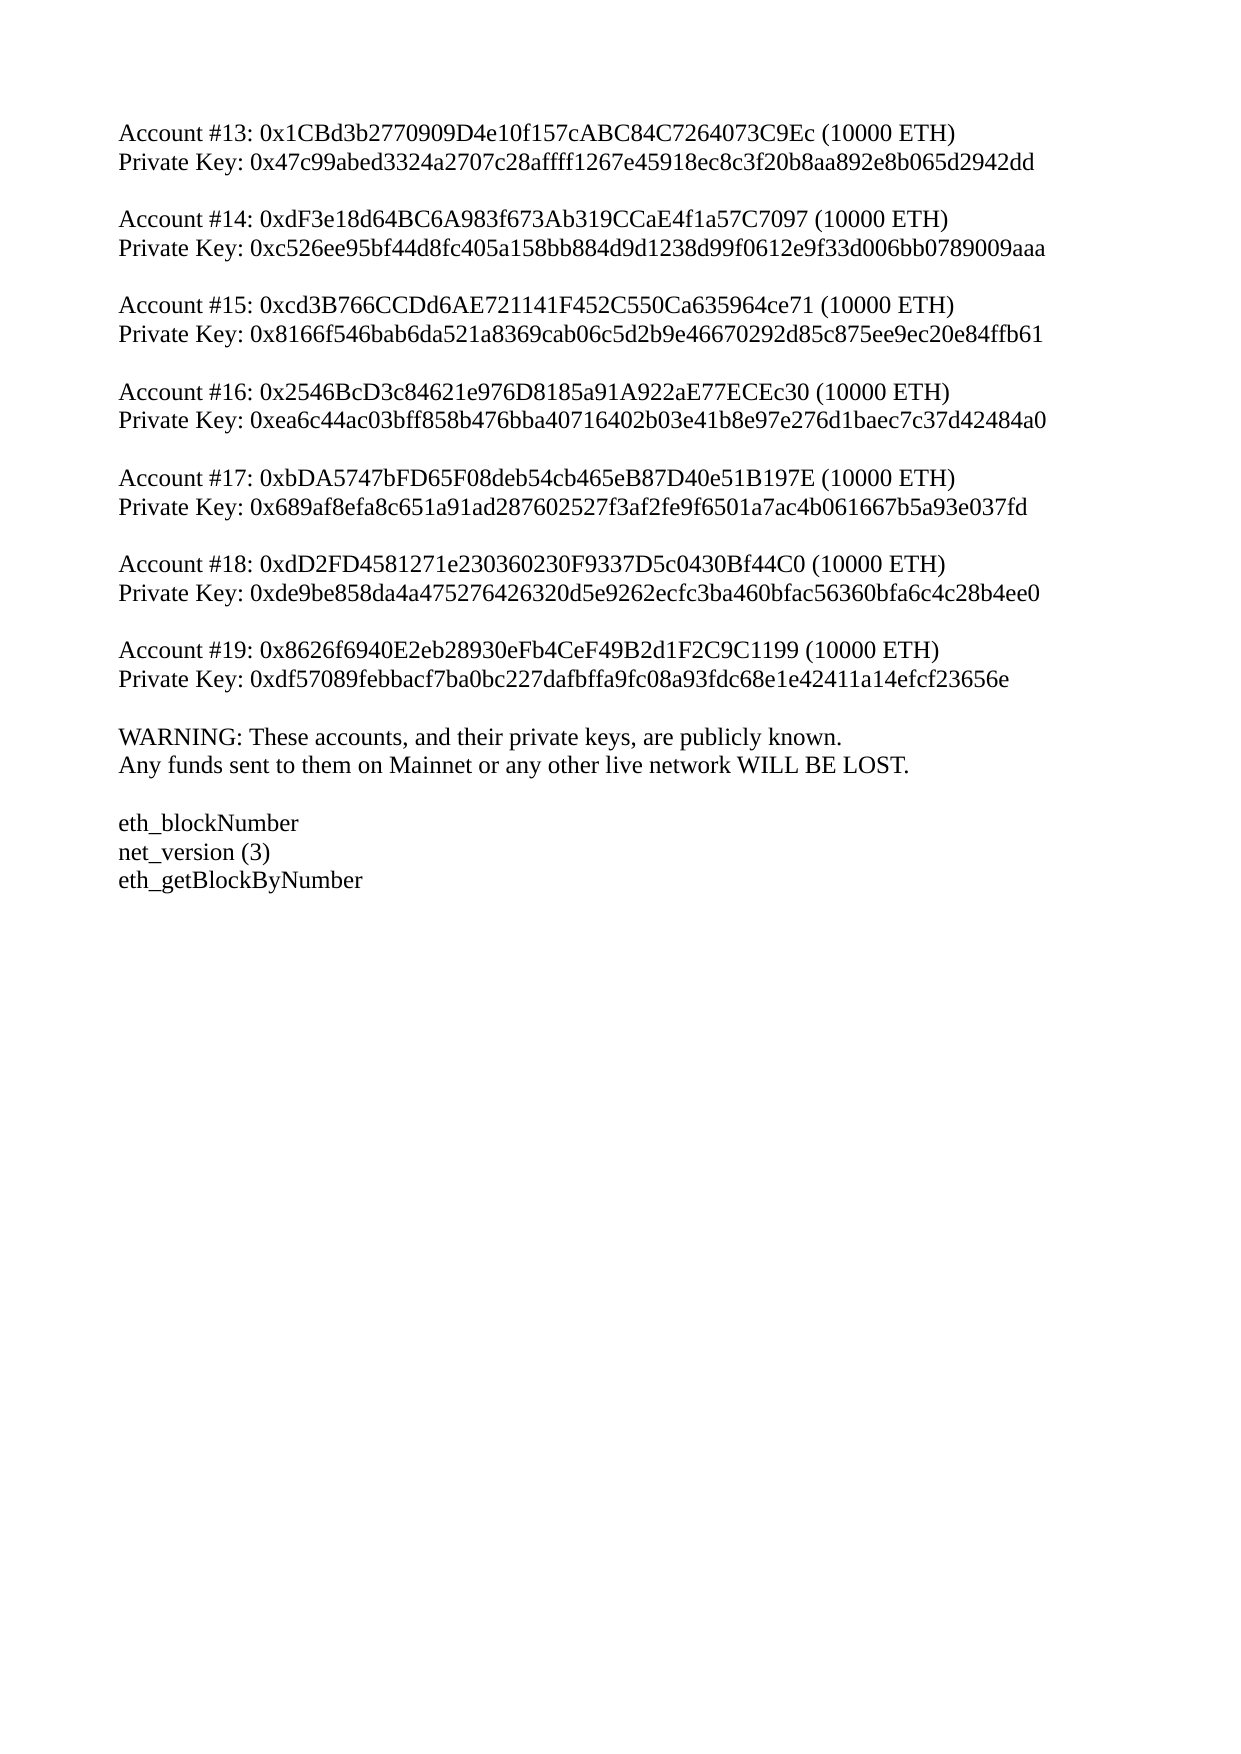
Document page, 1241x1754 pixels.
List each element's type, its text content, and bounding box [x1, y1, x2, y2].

text Private Key: 0xc526ee95bf44d8fc405a158bb884d9d1238d99f0612e9f33d006bb0789009aaa [118, 233, 1122, 262]
text Account #15: 0xcd3B766CCDd6AE721141F452C550Ca635964ce71 (10000 ETH) [118, 291, 1122, 319]
text Account #19: 0x8626f6940E2eb28930eFb4CeF49B2d1F2C9C1199 (10000 ETH) [118, 636, 1122, 664]
text Private Key: 0x689af8efa8c651a91ad287602527f3af2fe9f6501a7ac4b061667b5a93e037fd [118, 492, 1122, 521]
text eth_getBlockByNumber [118, 866, 1122, 894]
text eth_blockNumber [118, 808, 1122, 837]
text Account #17: 0xbDA5747bFD65F08deb54cb465eB87D40e51B197E (10000 ETH) [118, 463, 1122, 492]
text net_version (3) [118, 837, 1122, 866]
text Any funds sent to them on Mainnet or any other live network WILL BE LOST. [118, 751, 1122, 779]
text Private Key: 0xdf57089febbacf7ba0bc227dafbffa9fc08a93fdc68e1e42411a14efcf23656e [118, 664, 1122, 693]
text Account #16: 0x2546BcD3c84621e976D8185a91A922aE77ECEc30 (10000 ETH) [118, 377, 1122, 406]
text Private Key: 0x8166f546bab6da521a8369cab06c5d2b9e46670292d85c875ee9ec20e84ffb61 [118, 319, 1122, 348]
text Private Key: 0xea6c44ac03bff858b476bba40716402b03e41b8e97e276d1baec7c37d42484a0 [118, 406, 1122, 434]
text Account #13: 0x1CBd3b2770909D4e10f157cABC84C7264073C9Ec (10000 ETH) [118, 118, 1122, 147]
text Private Key: 0x47c99abed3324a2707c28affff1267e45918ec8c3f20b8aa892e8b065d2942dd [118, 147, 1122, 176]
text Account #18: 0xdD2FD4581271e230360230F9337D5c0430Bf44C0 (10000 ETH) [118, 549, 1122, 578]
text Private Key: 0xde9be858da4a475276426320d5e9262ecfc3ba460bfac56360bfa6c4c28b4ee0 [118, 578, 1122, 607]
text WARNING: These accounts, and their private keys, are publicly known. [118, 722, 1122, 751]
text Account #14: 0xdF3e18d64BC6A983f673Ab319CCaE4f1a57C7097 (10000 ETH) [118, 204, 1122, 233]
